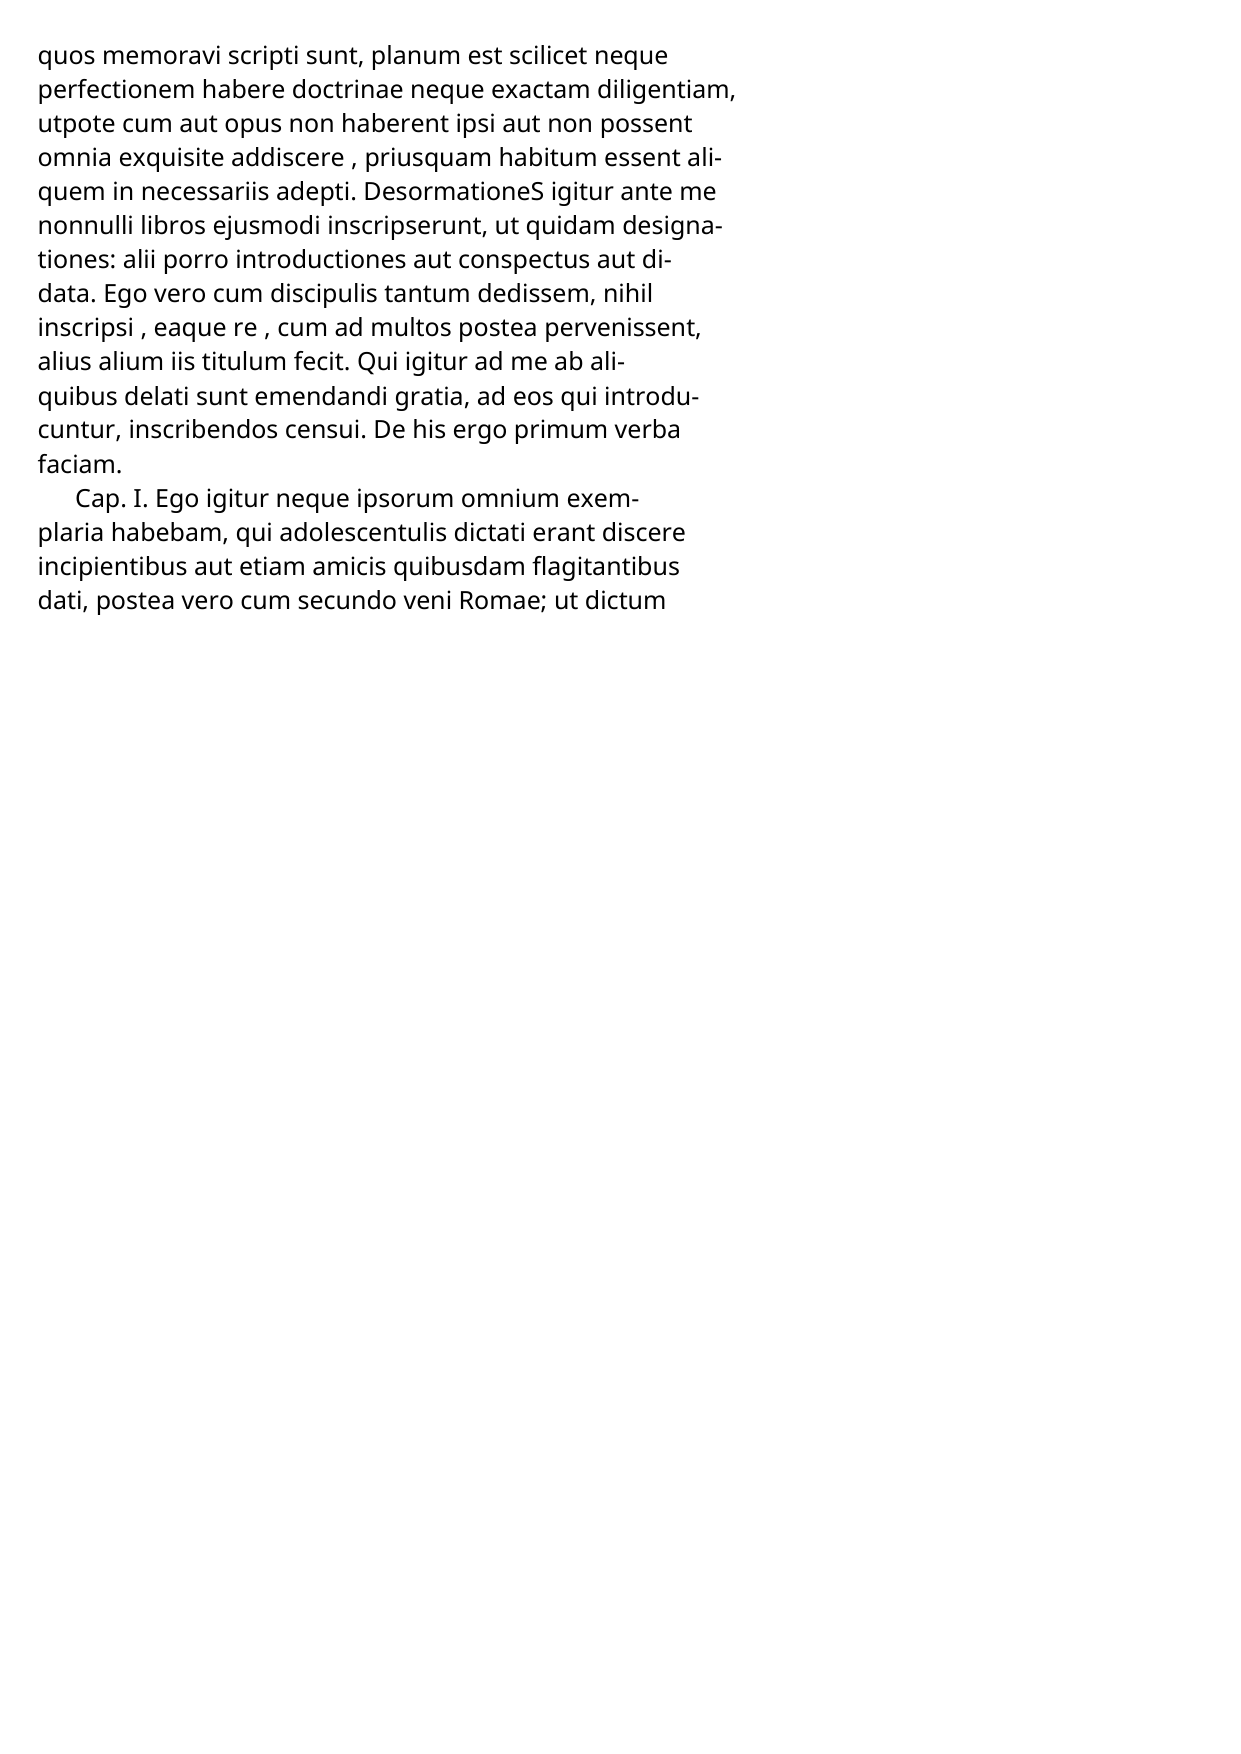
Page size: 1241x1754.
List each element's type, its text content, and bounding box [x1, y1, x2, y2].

text Cap. I. Ego igitur neque ipsorum omnium exem- plaria habebam, qui adolescentulis dictati erant discere incipientibus aut etiam amicis quibusdam flagitantibus dati, postea vero cum secundo veni Romae; ut dictum [37, 480, 1203, 617]
text quos memoravi scripti sunt, planum est scilicet neque perfectionem habere doctrinae neque exactam diligentiam, utpote cum aut opus non haberent ipsi aut non possent omnia exquisite addiscere , priusquam habitum essent ali- quem in necessariis adepti. DesormationeS igitur ante me nonnulli libros ejusmodi inscripserunt, ut quidam designa- tiones: alii porro introductiones aut conspectus aut di- data. Ego vero cum discipulis tantum dedissem, nihil inscripsi , eaque re , cum ad multos postea pervenissent, alius alium iis titulum fecit. Qui igitur ad me ab ali- quibus delati sunt emendandi gratia, ad eos qui introdu- cuntur, inscribendos censui. De his ergo primum verba faciam. [37, 37, 1203, 480]
